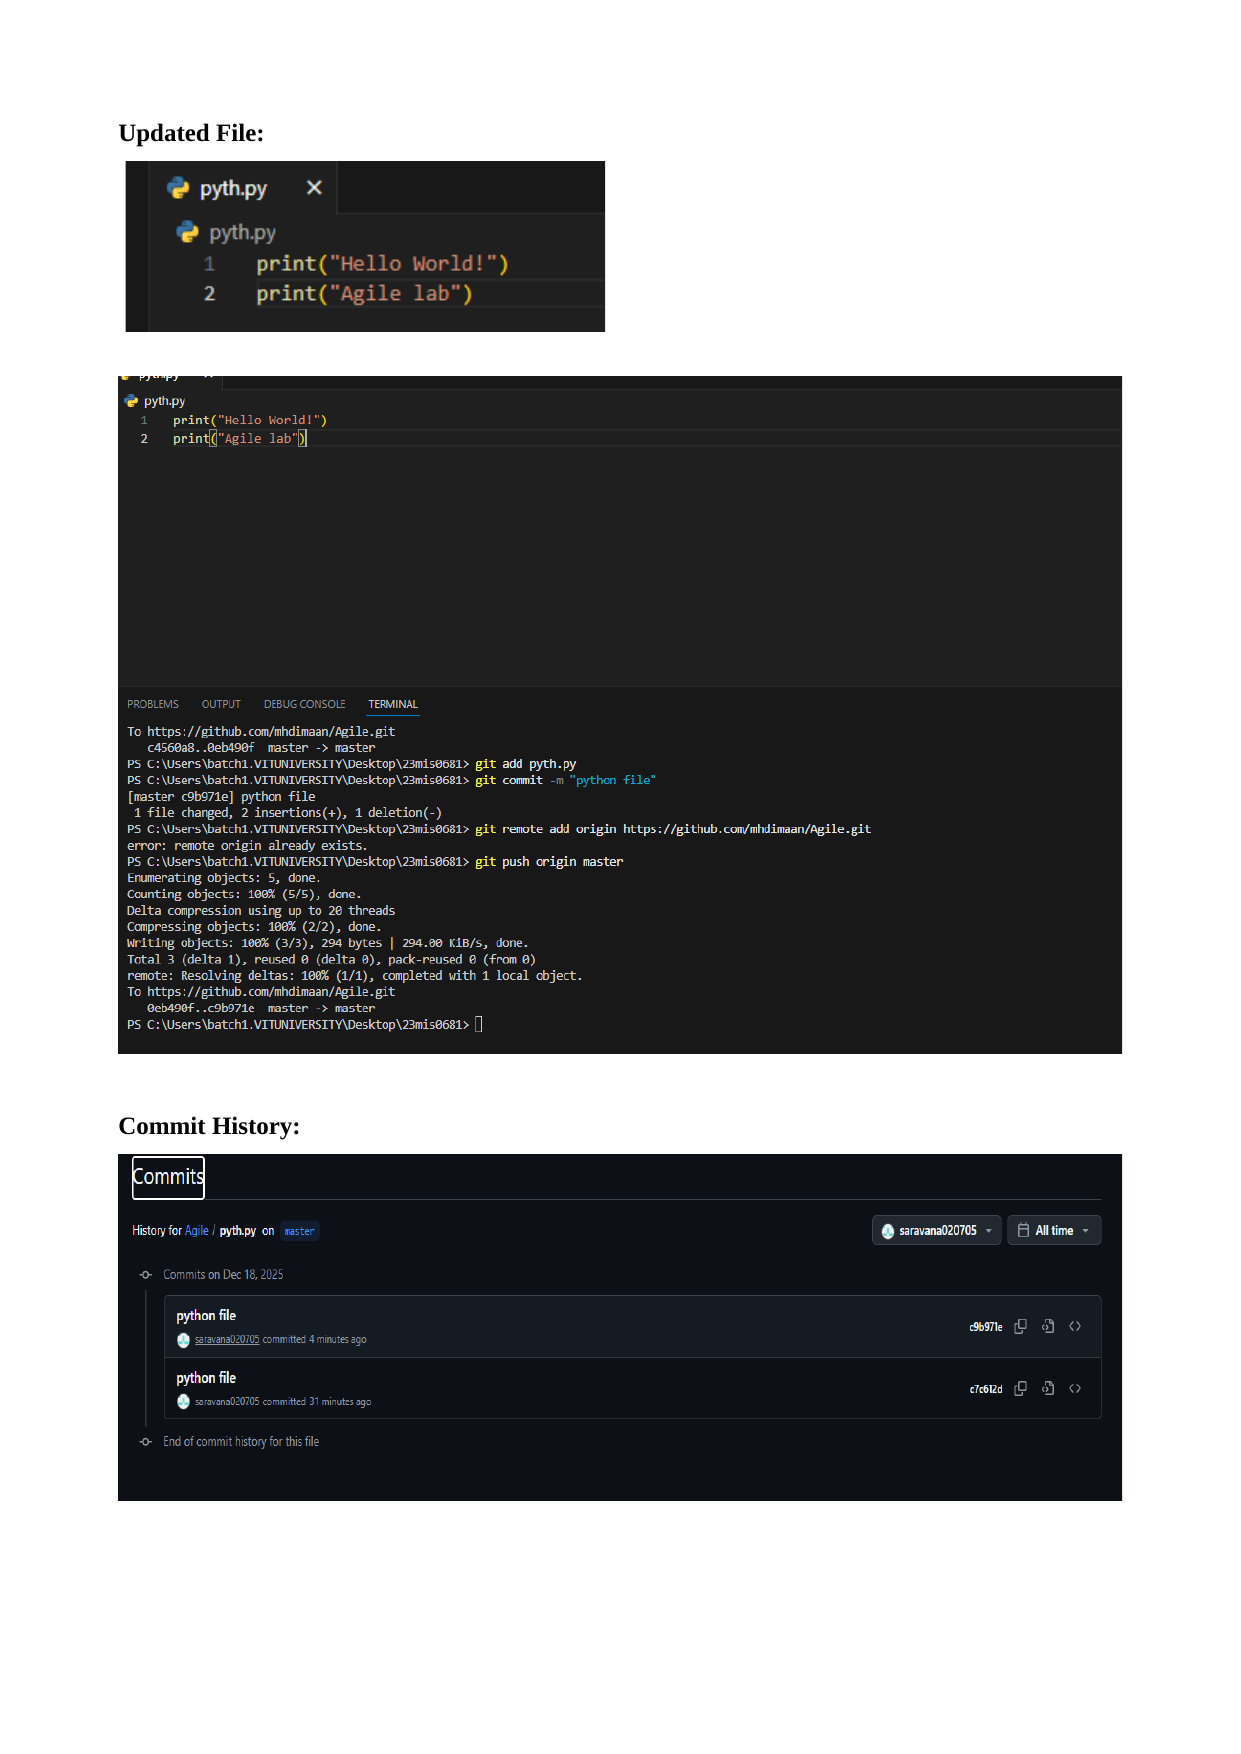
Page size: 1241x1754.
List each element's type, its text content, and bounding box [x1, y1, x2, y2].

text Commit History: [118, 1111, 1122, 1140]
picture [118, 376, 1123, 1054]
picture [125, 161, 606, 332]
picture [118, 1154, 1123, 1501]
text Updated File: [118, 118, 1122, 147]
